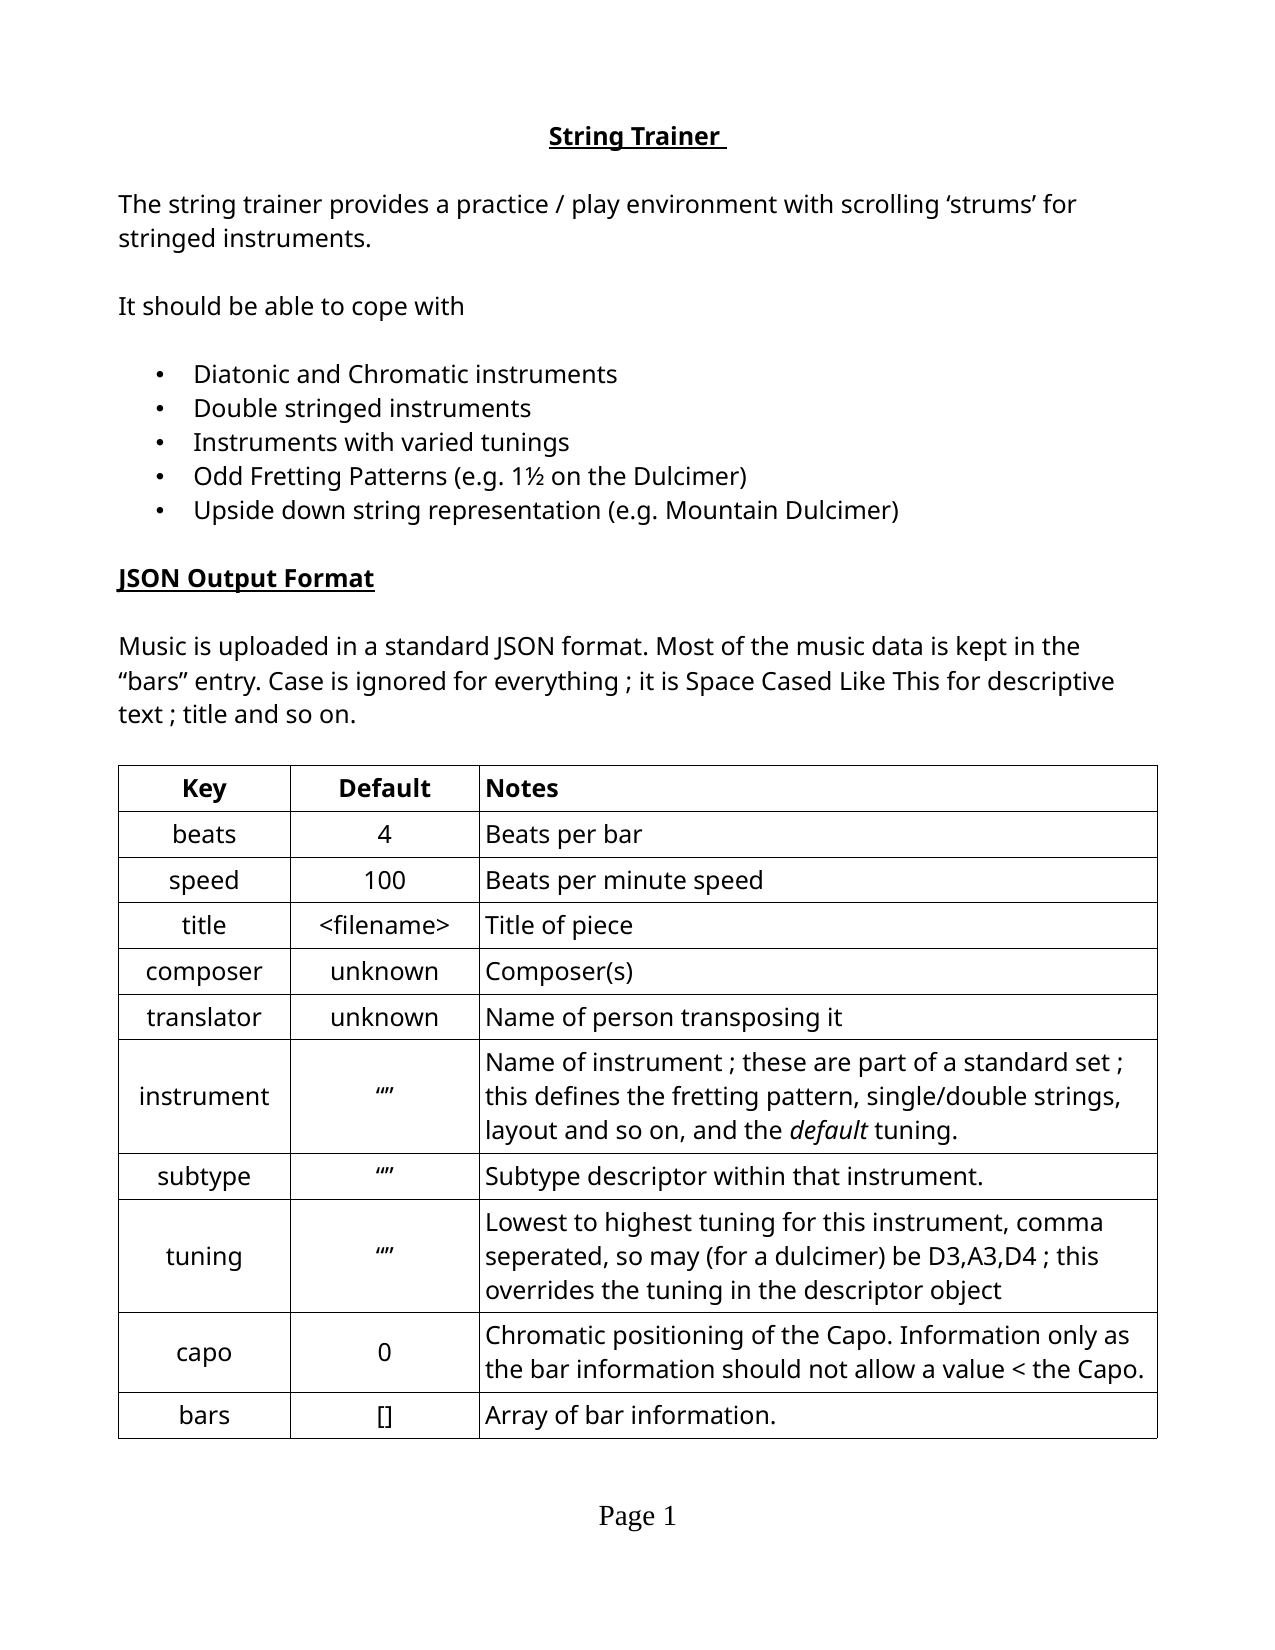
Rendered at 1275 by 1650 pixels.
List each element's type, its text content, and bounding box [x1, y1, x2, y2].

table_cell [] [291, 1393, 479, 1437]
table_cell Name of person transposing it [480, 995, 1157, 1039]
table_cell bars [119, 1393, 290, 1437]
table_cell “” [291, 1154, 479, 1198]
table_cell “” [291, 1200, 479, 1312]
table_cell composer [119, 949, 290, 993]
table_cell 0 [291, 1313, 479, 1392]
text The string trainer provides a practice / play environment with scrolling ‘strums’ for stringed instruments. [118, 186, 1157, 254]
table_cell translator [119, 995, 290, 1039]
table_cell title [119, 903, 290, 948]
list Upside down string representation (e.g. Mountain Dulcimer) [156, 493, 1157, 527]
list Odd Fretting Patterns (e.g. 1½ on the Dulcimer) [156, 459, 1157, 493]
table_cell Title of piece [480, 903, 1157, 948]
table_cell Beats per minute speed [480, 858, 1157, 902]
table_cell Chromatic positioning of the Capo. Information only as the bar information should not allow a value < the Capo. [480, 1313, 1157, 1392]
text Music is uploaded in a standard JSON format. Most of the music data is kept in the “bars” entry. Case is ignored for everything ; it is Space Cased Like This for descriptive text ; title and so on. [118, 629, 1157, 731]
table_cell Subtype descriptor within that instrument. [480, 1154, 1157, 1198]
table_cell speed [119, 858, 290, 902]
table_cell tuning [119, 1200, 290, 1312]
table_cell unknown [291, 949, 479, 993]
table_cell beats [119, 812, 290, 857]
table_cell “” [291, 1040, 479, 1153]
table_cell Name of instrument ; these are part of a standard set ; this defines the fretting pattern, single/double strings, layout and so on, and the default tuning. [480, 1040, 1157, 1153]
table_cell <filename> [291, 903, 479, 948]
table_cell subtype [119, 1154, 290, 1198]
table_cell instrument [119, 1040, 290, 1153]
table_header Default [291, 766, 479, 811]
table_cell capo [119, 1313, 290, 1392]
table_cell 4 [291, 812, 479, 857]
text JSON Output Format [118, 561, 1157, 595]
table_cell Composer(s) [480, 949, 1157, 993]
table_cell unknown [291, 995, 479, 1039]
table_cell Lowest to highest tuning for this instrument, comma seperated, so may (for a dulcimer) be D3,A3,D4 ; this overrides the tuning in the descriptor object [480, 1200, 1157, 1312]
list Diatonic and Chromatic instruments [156, 357, 1157, 391]
table_header Key [119, 766, 290, 811]
table_header Notes [480, 766, 1157, 811]
table_cell Beats per bar [480, 812, 1157, 857]
text String Trainer [118, 118, 1157, 152]
table_cell 100 [291, 858, 479, 902]
list Double stringed instruments [156, 391, 1157, 425]
text It should be able to cope with [118, 288, 1157, 322]
table_cell Array of bar information. [480, 1393, 1157, 1437]
list Instruments with varied tunings [156, 425, 1157, 459]
